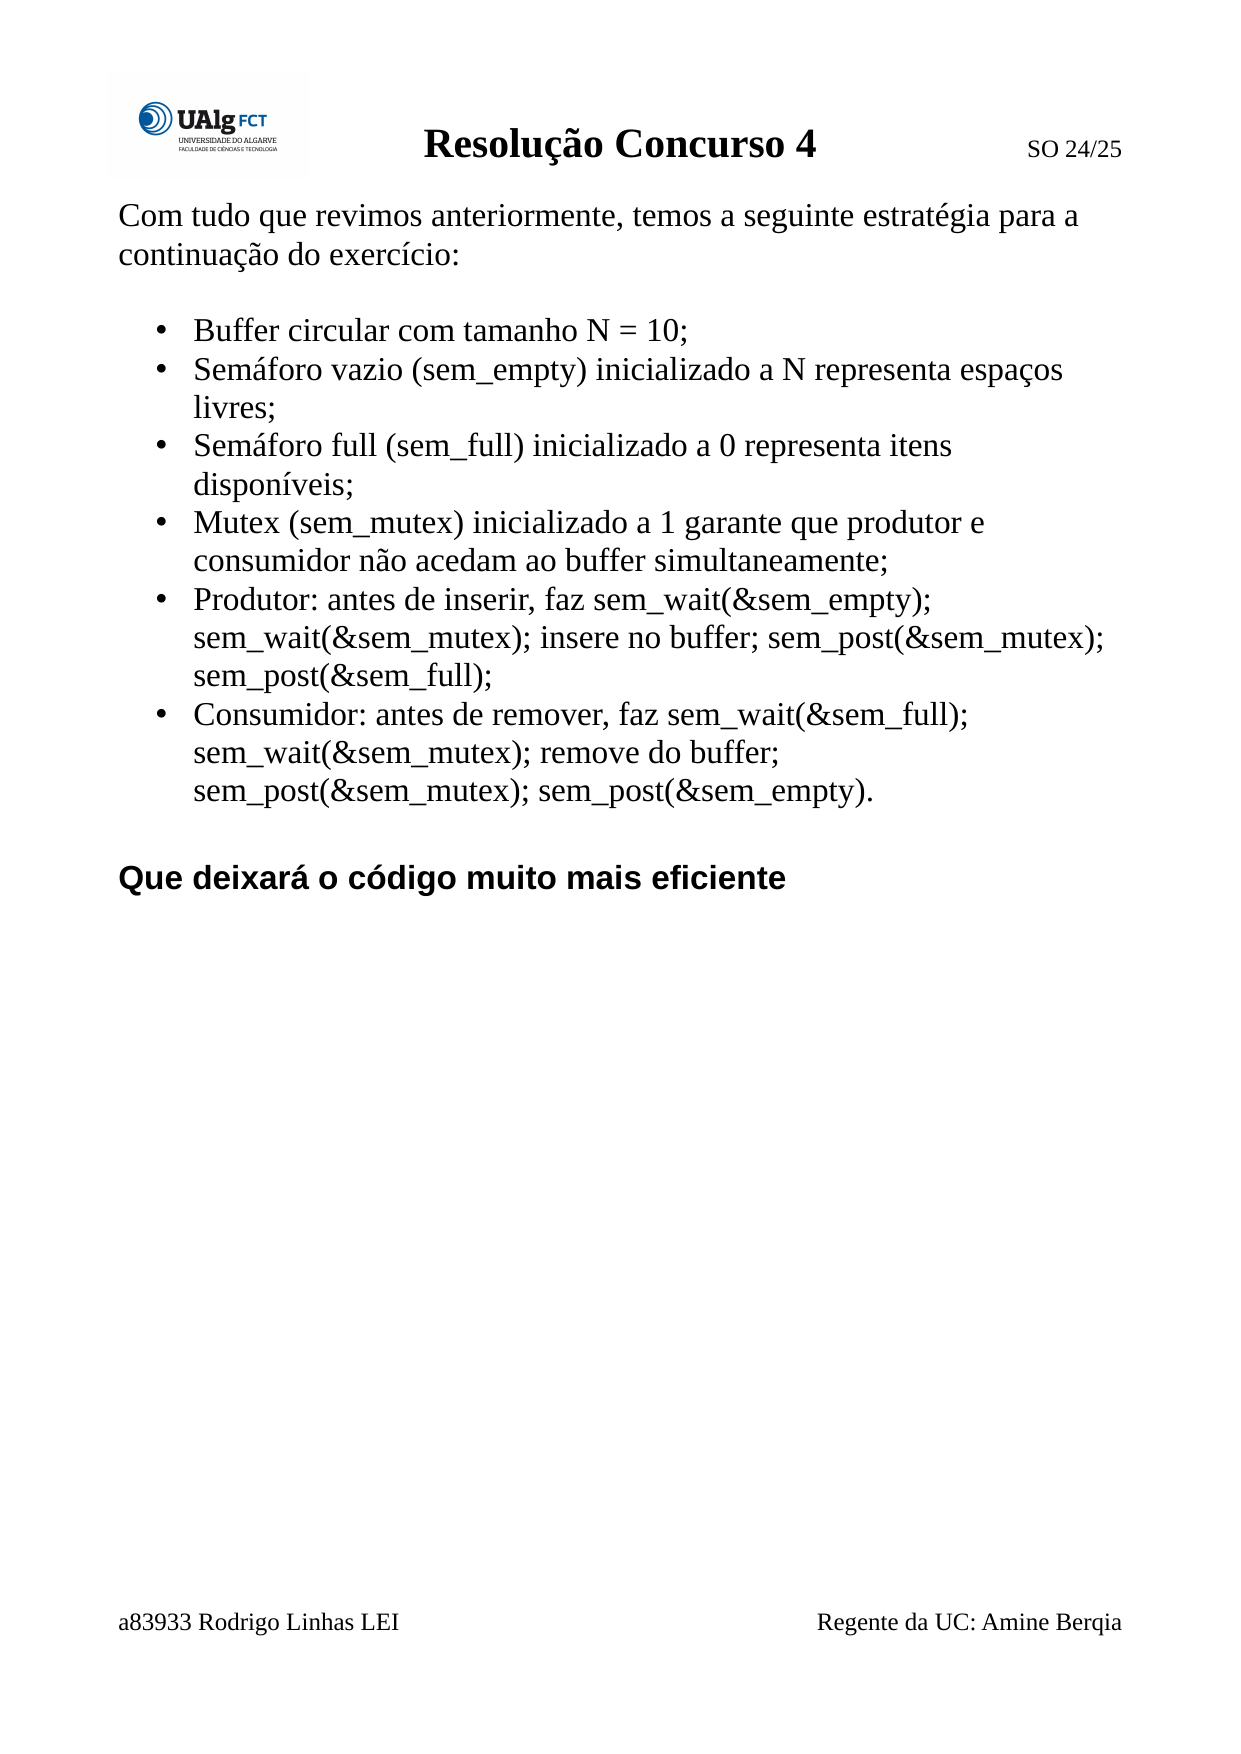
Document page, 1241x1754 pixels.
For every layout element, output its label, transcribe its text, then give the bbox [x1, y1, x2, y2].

picture [106, 73, 310, 180]
list Consumidor: antes de remover, faz sem_wait(&sem_full); sem_wait(&sem_mutex); remove do buffer; sem_post(&sem_mutex); sem_post(&sem_empty). [156, 694, 1122, 809]
subtitle Que deixará o código muito mais eficiente [118, 858, 1122, 897]
list Produtor: antes de inserir, faz sem_wait(&sem_empty); sem_wait(&sem_mutex); insere no buffer; sem_post(&sem_mutex); sem_post(&sem_full); [156, 579, 1122, 694]
list Semáforo full (sem_full) inicializado a 0 representa itens disponíveis; [156, 426, 1122, 502]
list Semáforo vazio (sem_empty) inicializado a N representa espaços livres; [156, 349, 1122, 426]
list Buffer circular com tamanho N = 10; [156, 311, 1122, 349]
list Mutex (sem_mutex) inicializado a 1 garante que produtor e consumidor não acedam ao buffer simultaneamente; [156, 502, 1122, 579]
text Com tudo que revimos anteriormente, temos a seguinte estratégia para a continuação do exercício: [118, 196, 1122, 272]
